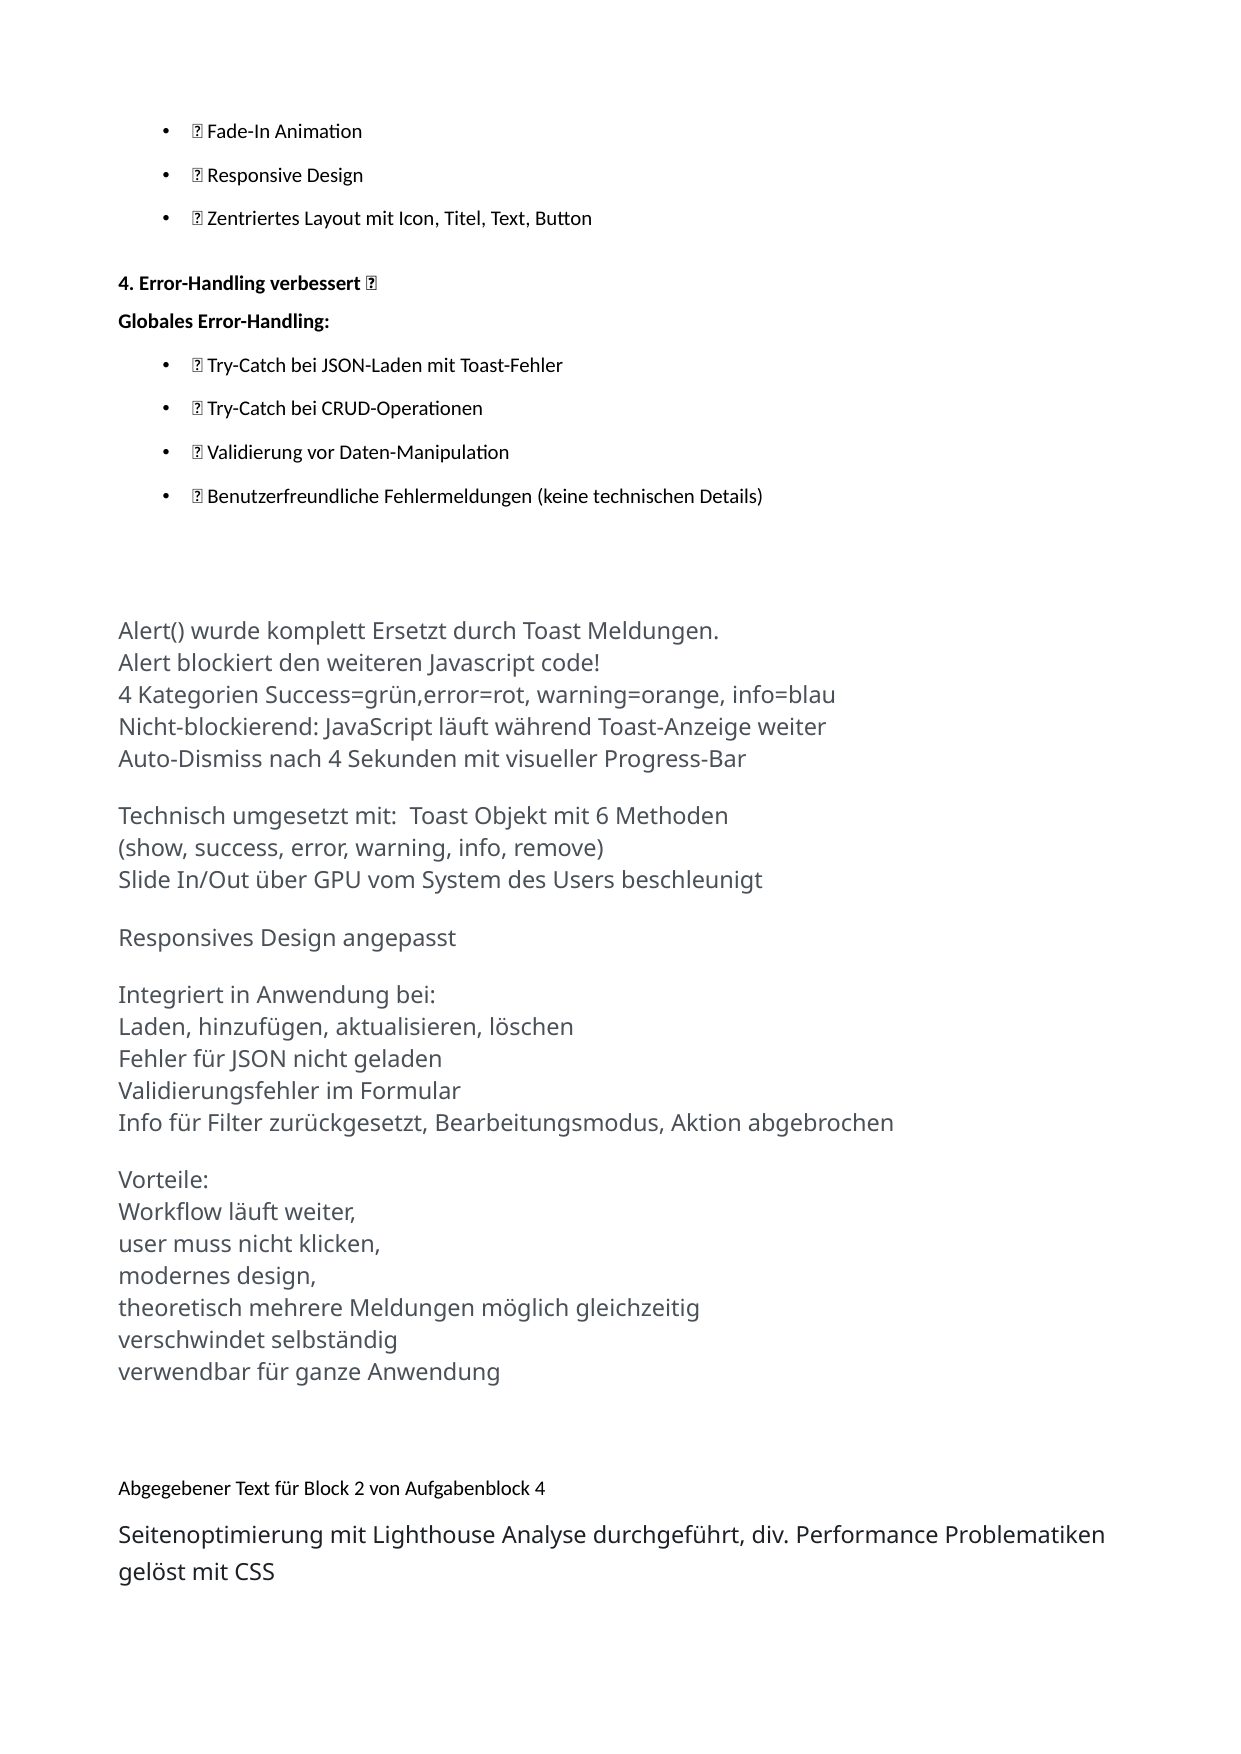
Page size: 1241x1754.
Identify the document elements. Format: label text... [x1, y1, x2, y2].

text Seitenoptimierung mit Lighthouse Analyse durchgeführt, div. Performance Problematiken gelöst mit CSS [118, 1519, 1122, 1588]
subtitle 4. Error-Handling verbessert ✅ [118, 270, 1122, 296]
list ✅ Validierung vor Daten-Manipulation [162, 439, 1122, 465]
list ✅ Responsive Design [162, 162, 1122, 187]
list ✅ Benutzerfreundliche Fehlermeldungen (keine technischen Details) [162, 483, 1122, 508]
text Alert() wurde komplett Ersetzt durch Toast Meldungen. Alert blockiert den weiteren Javascript code! 4 Kategorien Success=grün,error=rot, warning=orange, info=blau Nicht-blockierend: JavaScript läuft während Toast-Anzeige weiter Auto-Dismiss nach 4 Sekunden mit visueller Progress-Bar Technisch umgesetzt mit: Toast Objekt mit 6 Methoden (show, success, error, warning, info, remove) Slide In/Out über GPU vom System des Users beschleunigt Responsives Design angepasst Integriert in Anwendung bei: Laden, hinzufügen, aktualisieren, löschen Fehler für JSON nicht geladen Validierungsfehler im Formular Info für Filter zurückgesetzt, Bearbeitungsmodus, Aktion abgebrochen Vorteile: Workflow läuft weiter, user muss nicht klicken, modernes design, theoretisch mehrere Meldungen möglich gleichzeitig verschwindet selbständig verwendbar für ganze Anwendung [118, 614, 1122, 1388]
list ✅ Fade-In Animation [162, 118, 1122, 143]
text Globales Error-Handling: [118, 308, 1122, 333]
list ✅ Zentriertes Layout mit Icon, Titel, Text, Button [162, 206, 1122, 231]
list ✅ Try-Catch bei CRUD-Operationen [162, 396, 1122, 421]
text Abgegebener Text für Block 2 von Aufgabenblock 4 [118, 1475, 1122, 1501]
list ✅ Try-Catch bei JSON-Laden mit Toast-Fehler [162, 352, 1122, 377]
